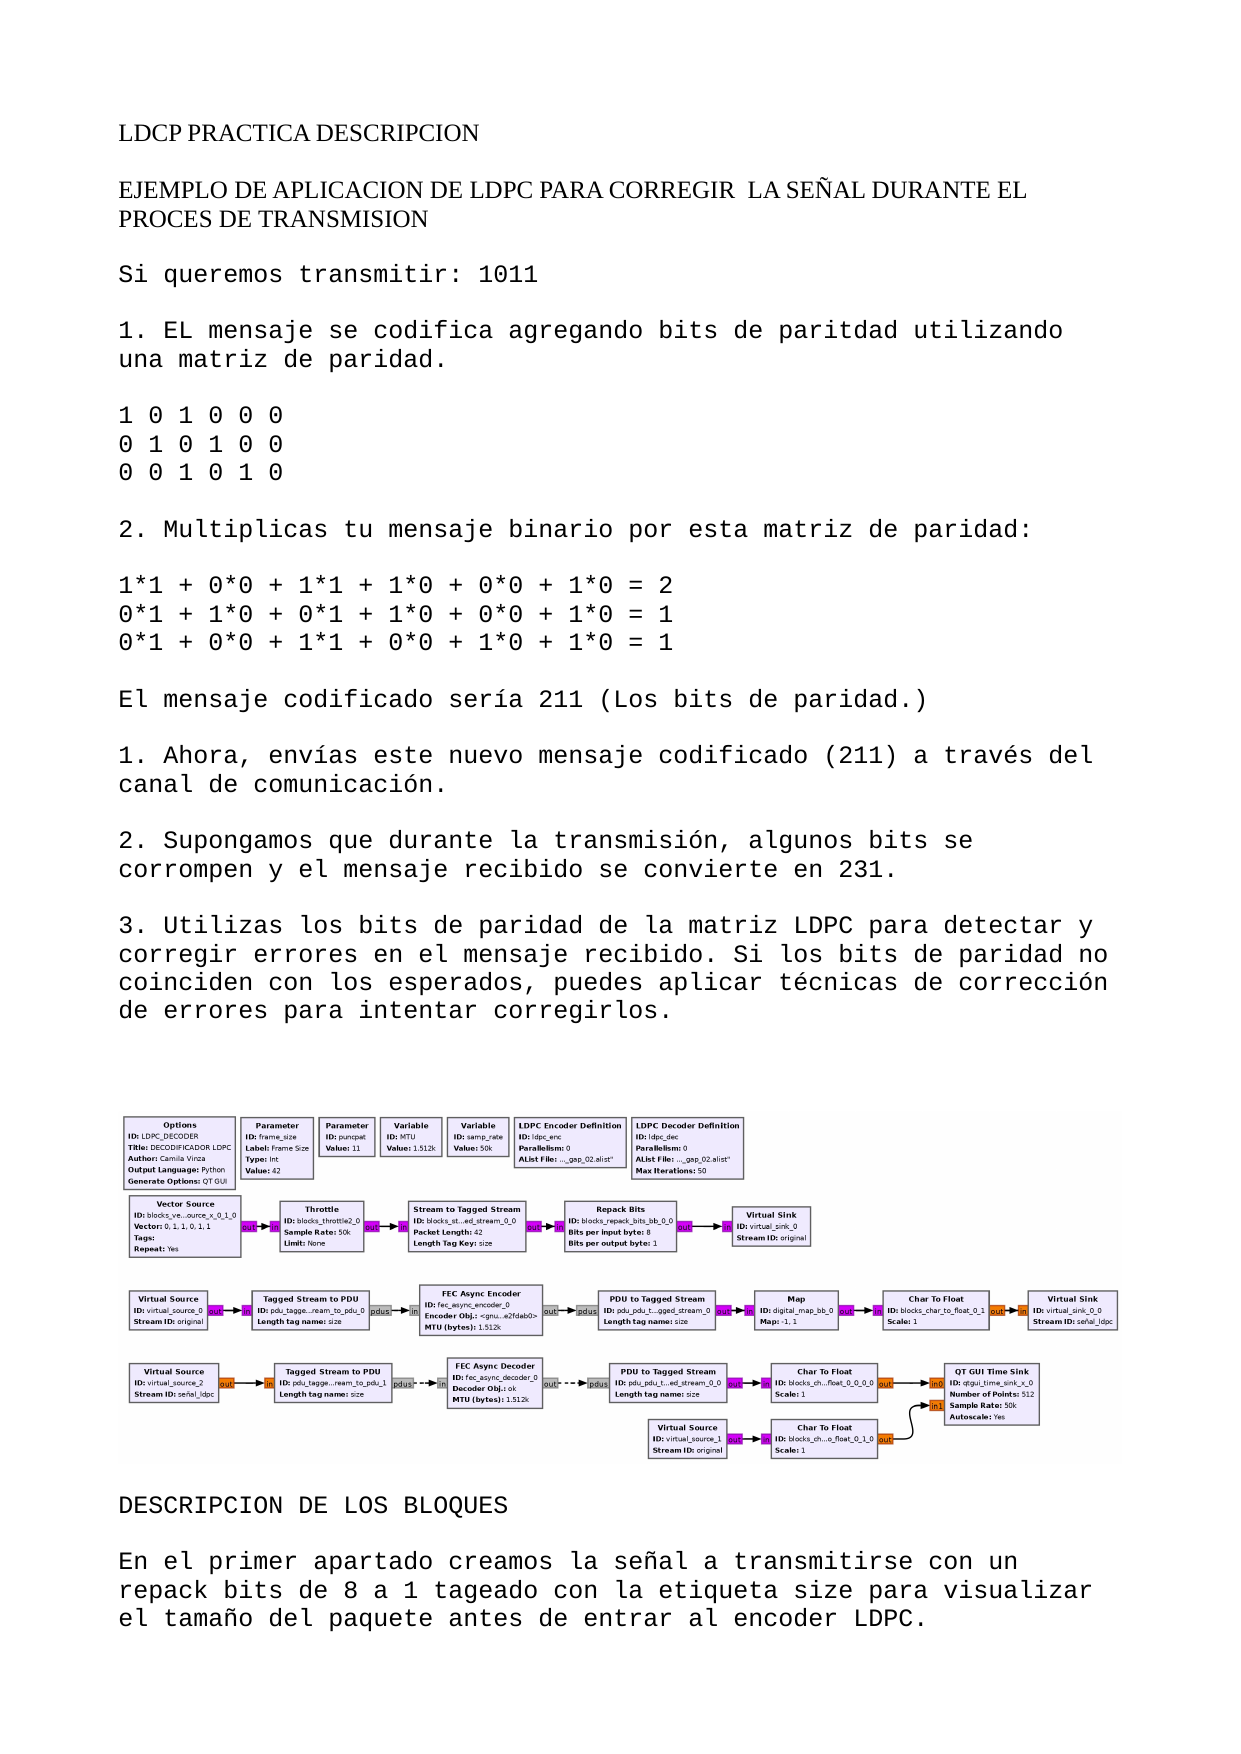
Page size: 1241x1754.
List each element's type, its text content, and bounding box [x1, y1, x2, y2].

text 0*1 + 0*0 + 1*1 + 0*0 + 1*0 + 1*0 = 1 [118, 630, 1122, 658]
text DESCRIPCION DE LOS BLOQUES [118, 1492, 1122, 1521]
text 0 0 1 0 1 0 [118, 460, 1122, 488]
text 1. Ahora, envías este nuevo mensaje codificado (211) a través del canal de comunicación. [118, 743, 1122, 800]
text En el primer apartado creamos la señal a transmitirse con un repack bits de 8 a 1 tageado con la etiqueta size para visualizar el tamaño del paquete antes de entrar al encoder LDPC. [118, 1549, 1122, 1634]
text Si queremos transmitir: 1011 [118, 261, 1122, 290]
text El mensaje codificado sería 211 (Los bits de paridad.) [118, 686, 1122, 715]
text 2. Multiplicas tu mensaje binario por esta matriz de paridad: [118, 516, 1122, 545]
text 1*1 + 0*0 + 1*1 + 1*0 + 0*0 + 1*0 = 2 [118, 573, 1122, 601]
text 1 0 1 0 0 0 [118, 403, 1122, 431]
text 3. Utilizas los bits de paridad de la matriz LDPC para detectar y corregir errores en el mensaje recibido. Si los bits de paridad no coinciden con los esperados, puedes aplicar técnicas de corrección de errores para intentar corregirlos. [118, 913, 1122, 1026]
text LDCP PRACTICA DESCRIPCION [118, 118, 1122, 147]
text 0*1 + 1*0 + 0*1 + 1*0 + 0*0 + 1*0 = 1 [118, 601, 1122, 630]
picture [118, 1111, 1123, 1464]
text 2. Supongamos que durante la transmisión, algunos bits se corrompen y el mensaje recibido se convierte en 231. [118, 828, 1122, 885]
text 1. EL mensaje se codifica agregando bits de paritdad utilizando una matriz de paridad. [118, 318, 1122, 375]
text 0 1 0 1 0 0 [118, 431, 1122, 460]
text EJEMPLO DE APLICACION DE LDPC PARA CORREGIR LA SEÑAL DURANTE EL PROCES DE TRANSMISION [118, 176, 1122, 233]
